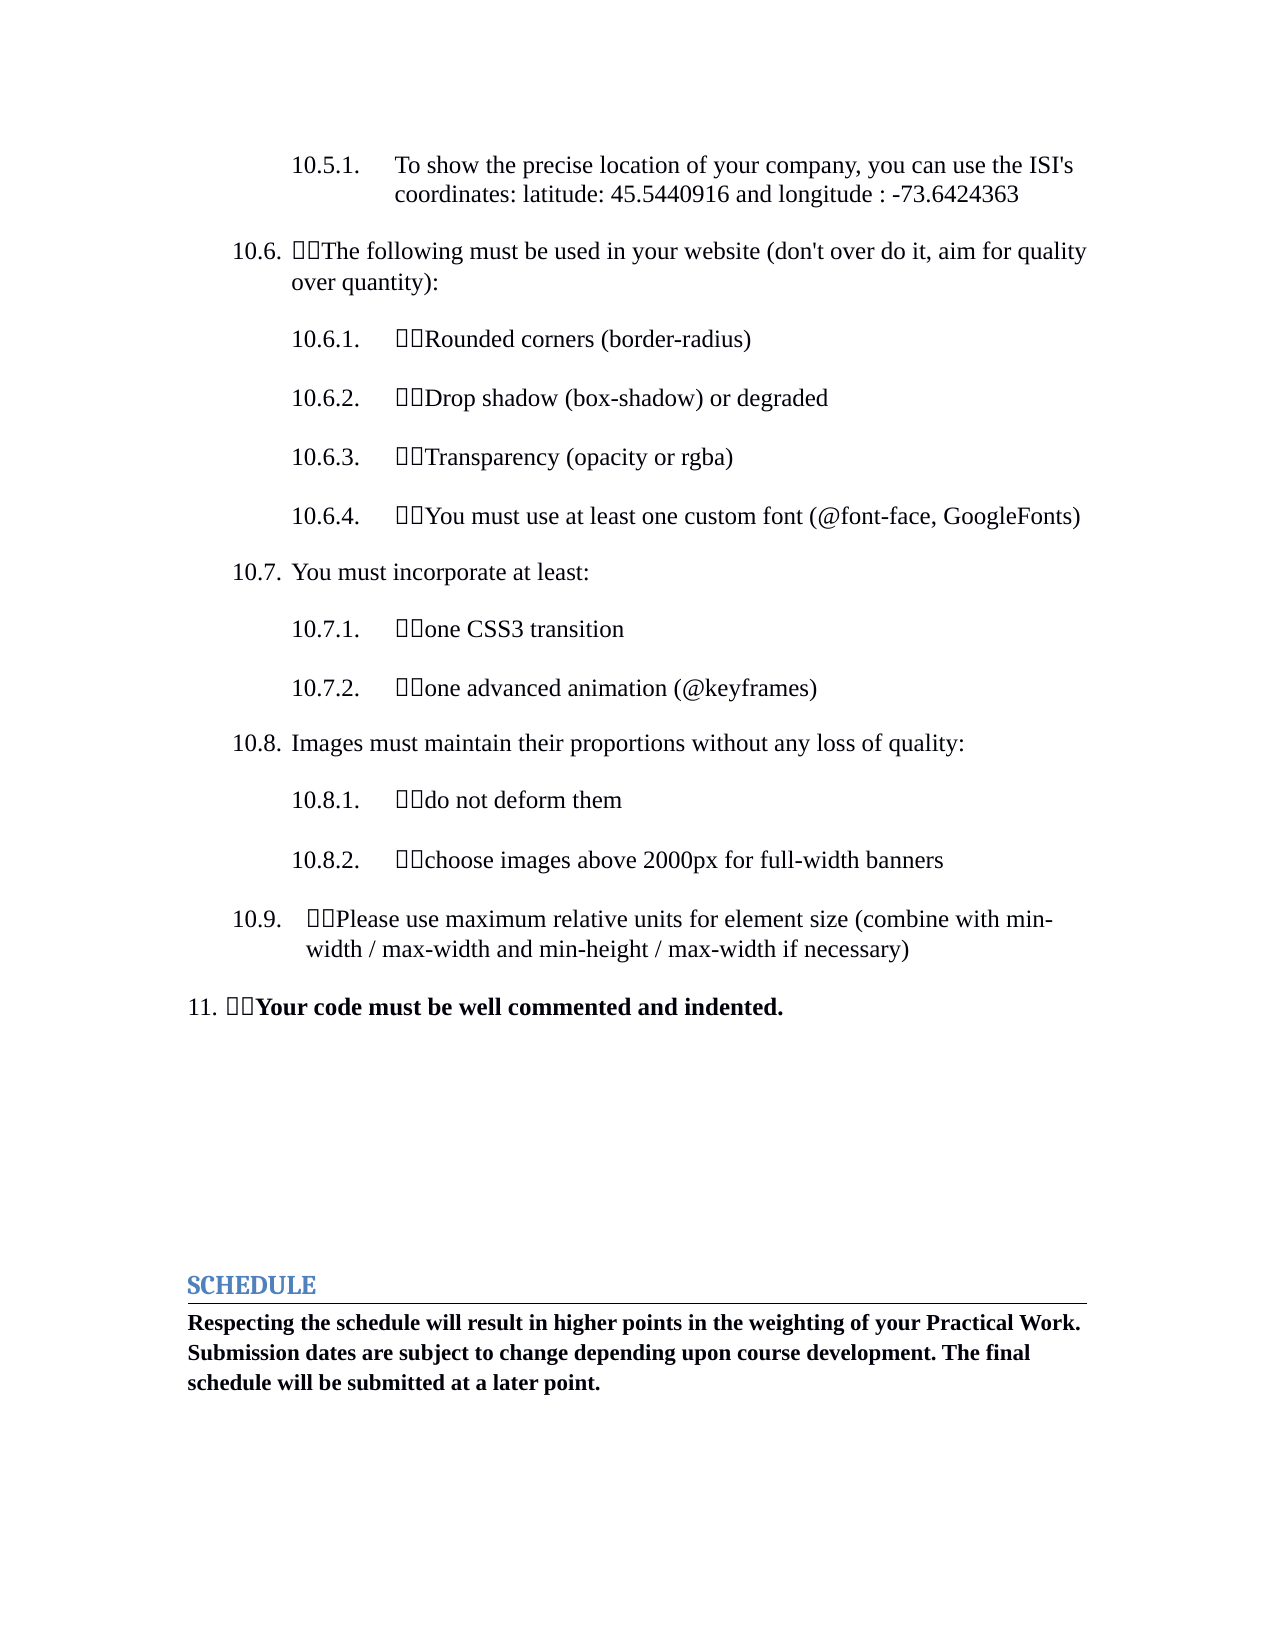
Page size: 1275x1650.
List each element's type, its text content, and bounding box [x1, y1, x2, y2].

list Drop shadow (box-shadow) or degraded [291, 379, 1087, 413]
list Transparency (opacity or rgba) [291, 438, 1087, 472]
list Rounded corners (border-radius) [291, 320, 1087, 354]
list do not deform them [291, 782, 1087, 816]
list You must use at least one custom font (@font-face, GoogleFonts) [291, 497, 1087, 532]
list You must incorporate at least: [232, 557, 1087, 585]
list The following must be used in your website (don't over do it, aim for quality over quantity): [232, 232, 1087, 295]
list To show the precise location of your company, you can use the ISI's coordinates: latitude: 45.5440916 and longitude : -73.6424363 [291, 150, 1087, 207]
list one CSS3 transition [291, 610, 1087, 644]
subtitle SCHEDULE [187, 1270, 1087, 1304]
list Images must maintain their proportions without any loss of quality: [232, 728, 1087, 757]
list choose images above 2000px for full-width banners [291, 841, 1087, 875]
text Respecting the schedule will result in higher points in the weighting of your Practical Work. Submission dates are subject to change depending upon course development. The final schedule will be submitted at a later point. [187, 1309, 1087, 1396]
list Your code must be well commented and indented. [187, 988, 1087, 1022]
list one advanced animation (@keyframes) [291, 669, 1087, 703]
list Please use maximum relative units for element size (combine with min-width / max-width and min-height / max-width if necessary) [232, 900, 1087, 963]
